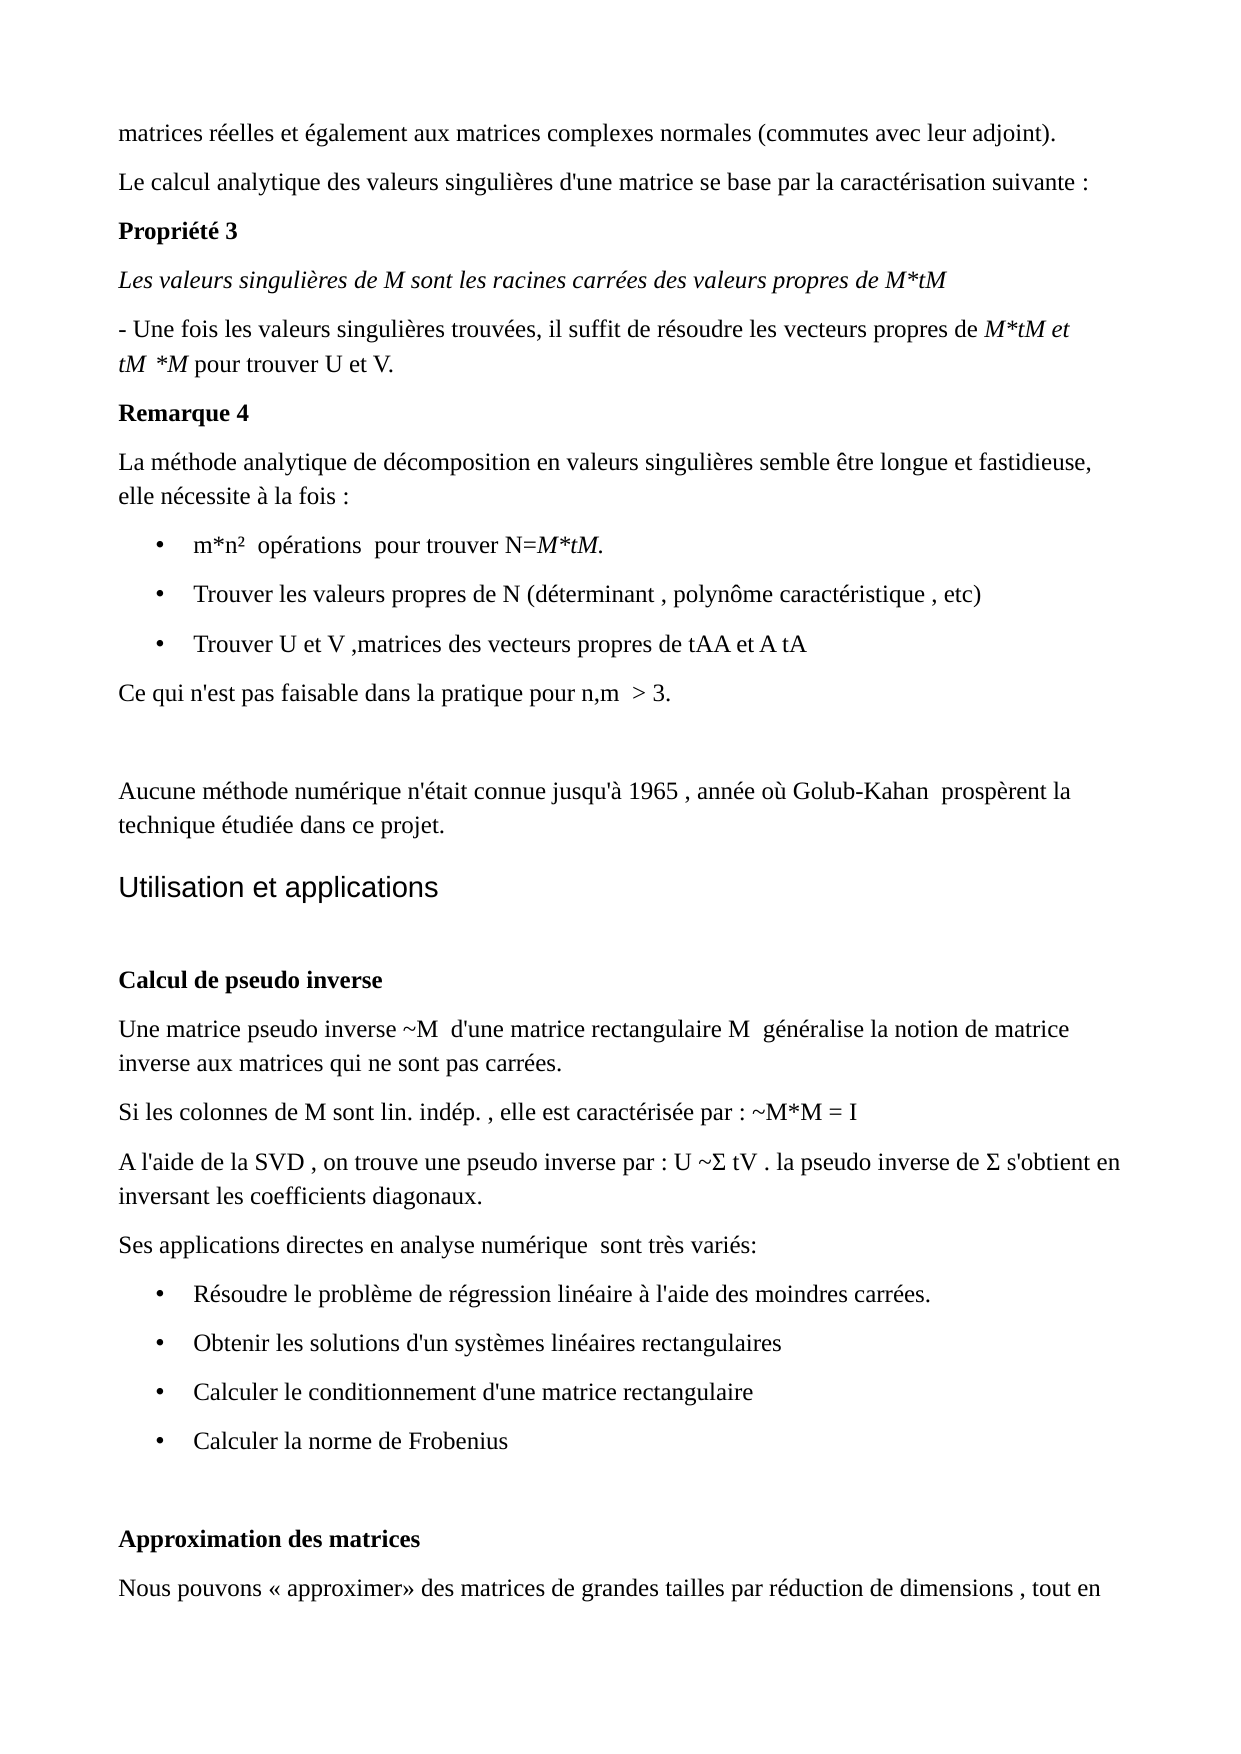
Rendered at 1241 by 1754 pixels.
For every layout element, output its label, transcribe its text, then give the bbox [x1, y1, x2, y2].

text Approximation des matrices [118, 1524, 1122, 1553]
list Trouver U et V ,matrices des vecteurs propres de tAA et A tA [156, 629, 1122, 657]
text - Une fois les valeurs singulières trouvées, il suffit de résoudre les vecteurs propres de M*tM et tM *M pour trouver U et V. [118, 314, 1122, 378]
list Obtenir les solutions d'un systèmes linéaires rectangulaires [156, 1328, 1122, 1357]
text Le calcul analytique des valeurs singulières d'une matrice se base par la caractérisation suivante : [118, 167, 1122, 196]
list Résoudre le problème de régression linéaire à l'aide des moindres carrées. [156, 1279, 1122, 1308]
list m*n² opérations pour trouver N=M*tM. [156, 531, 1122, 559]
text Propriété 3 [118, 216, 1122, 245]
text matrices réelles et également aux matrices complexes normales (commutes avec leur adjoint). [118, 118, 1122, 147]
text Aucune méthode numérique n'était connue jusqu'à 1965 , année où Golub-Kahan prospèrent la technique étudiée dans ce projet. [118, 776, 1122, 839]
list Calculer la norme de Frobenius [156, 1426, 1122, 1455]
text Nous pouvons « approximer» des matrices de grandes tailles par réduction de dimensions , tout en [118, 1573, 1122, 1602]
text Ses applications directes en analyse numérique sont très variés: [118, 1230, 1122, 1259]
list Calculer le conditionnement d'une matrice rectangulaire [156, 1377, 1122, 1406]
text Remarque 4 [118, 398, 1122, 427]
text Les valeurs singulières de M sont les racines carrées des valeurs propres de M*tM [118, 265, 1122, 294]
text La méthode analytique de décomposition en valeurs singulières semble être longue et fastidieuse, elle nécessite à la fois : [118, 447, 1122, 510]
text Ce qui n'est pas faisable dans la pratique pour n,m > 3. [118, 678, 1122, 706]
text Calcul de pseudo inverse [118, 965, 1122, 994]
subtitle Utilisation et applications [118, 870, 1122, 903]
list Trouver les valeurs propres de N (déterminant , polynôme caractéristique , etc) [156, 579, 1122, 608]
text Une matrice pseudo inverse ~M d'une matrice rectangulaire M généralise la notion de matrice inverse aux matrices qui ne sont pas carrées. [118, 1014, 1122, 1077]
text Si les colonnes de M sont lin. indép. , elle est caractérisée par : ~M*M = I [118, 1097, 1122, 1126]
text A l'aide de la SVD , on trouve une pseudo inverse par : U ~Σ tV . la pseudo inverse de Σ s'obtient en inversant les coefficients diagonaux. [118, 1147, 1122, 1210]
